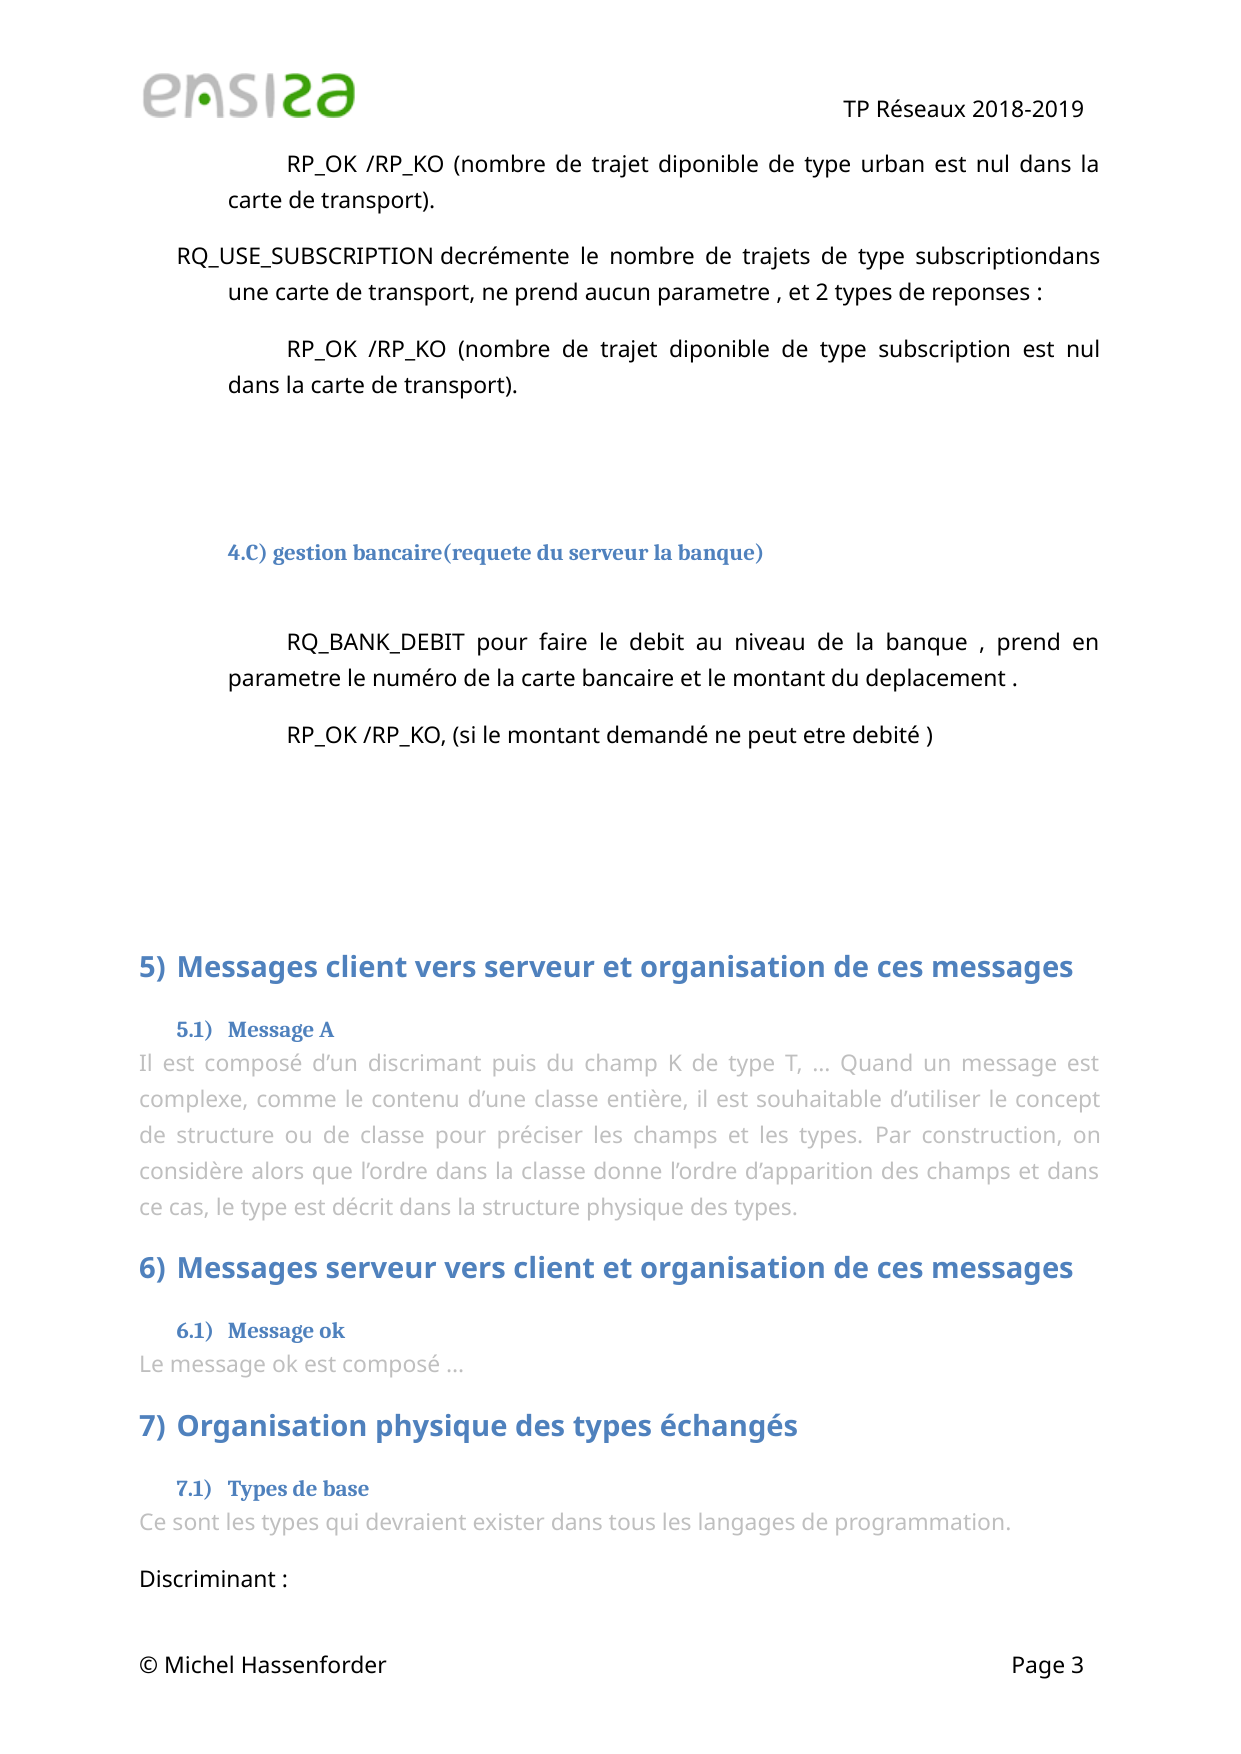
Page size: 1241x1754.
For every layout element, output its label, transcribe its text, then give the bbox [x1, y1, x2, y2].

subtitle Message A [176, 1017, 1101, 1043]
text RP_OK /RP_KO (nombre de trajet diponible de type urban est nul dans la carte de transport). [176, 148, 1101, 215]
picture [142, 73, 355, 118]
text Il est composé d’un discrimant puis du champ K de type T, … Quand un message est complexe, comme le contenu d’une classe entière, il est souhaitable d’utiliser le concept de structure ou de classe pour préciser les champs et les types. Par construction, on considère alors que l’ordre dans la classe donne l’ordre d’apparition des champs et dans ce cas, le type est décrit dans la structure physique des types. [139, 1047, 1101, 1222]
subtitle Messages serveur vers client et organisation de ces messages [139, 1247, 1101, 1287]
subtitle Messages client vers serveur et organisation de ces messages [139, 946, 1101, 986]
text Ce sont les types qui devraient exister dans tous les langages de programmation. [139, 1506, 1101, 1537]
subtitle 4.C) gestion bancaire(requete du serveur la banque) [176, 539, 1101, 566]
text Discriminant : [139, 1563, 1101, 1594]
subtitle Message ok [176, 1318, 1101, 1344]
text RP_OK /RP_KO, (si le montant demandé ne peut etre debité ) [176, 719, 1101, 750]
text RP_OK /RP_KO (nombre de trajet diponible de type subscription est nul dans la carte de transport). [176, 333, 1101, 400]
subtitle Types de base [176, 1476, 1101, 1502]
text Le message ok est composé … [139, 1348, 1101, 1379]
text RQ_BANK_DEBIT pour faire le debit au niveau de la banque , prend en parametre le numéro de la carte bancaire et le montant du deplacement . [176, 626, 1101, 693]
subtitle Organisation physique des types échangés [139, 1405, 1101, 1445]
text RQ_USE_SUBSCRIPTION decrémente le nombre de trajets de type subscriptiondans une carte de transport, ne prend aucun parametre , et 2 types de reponses : [176, 240, 1101, 307]
